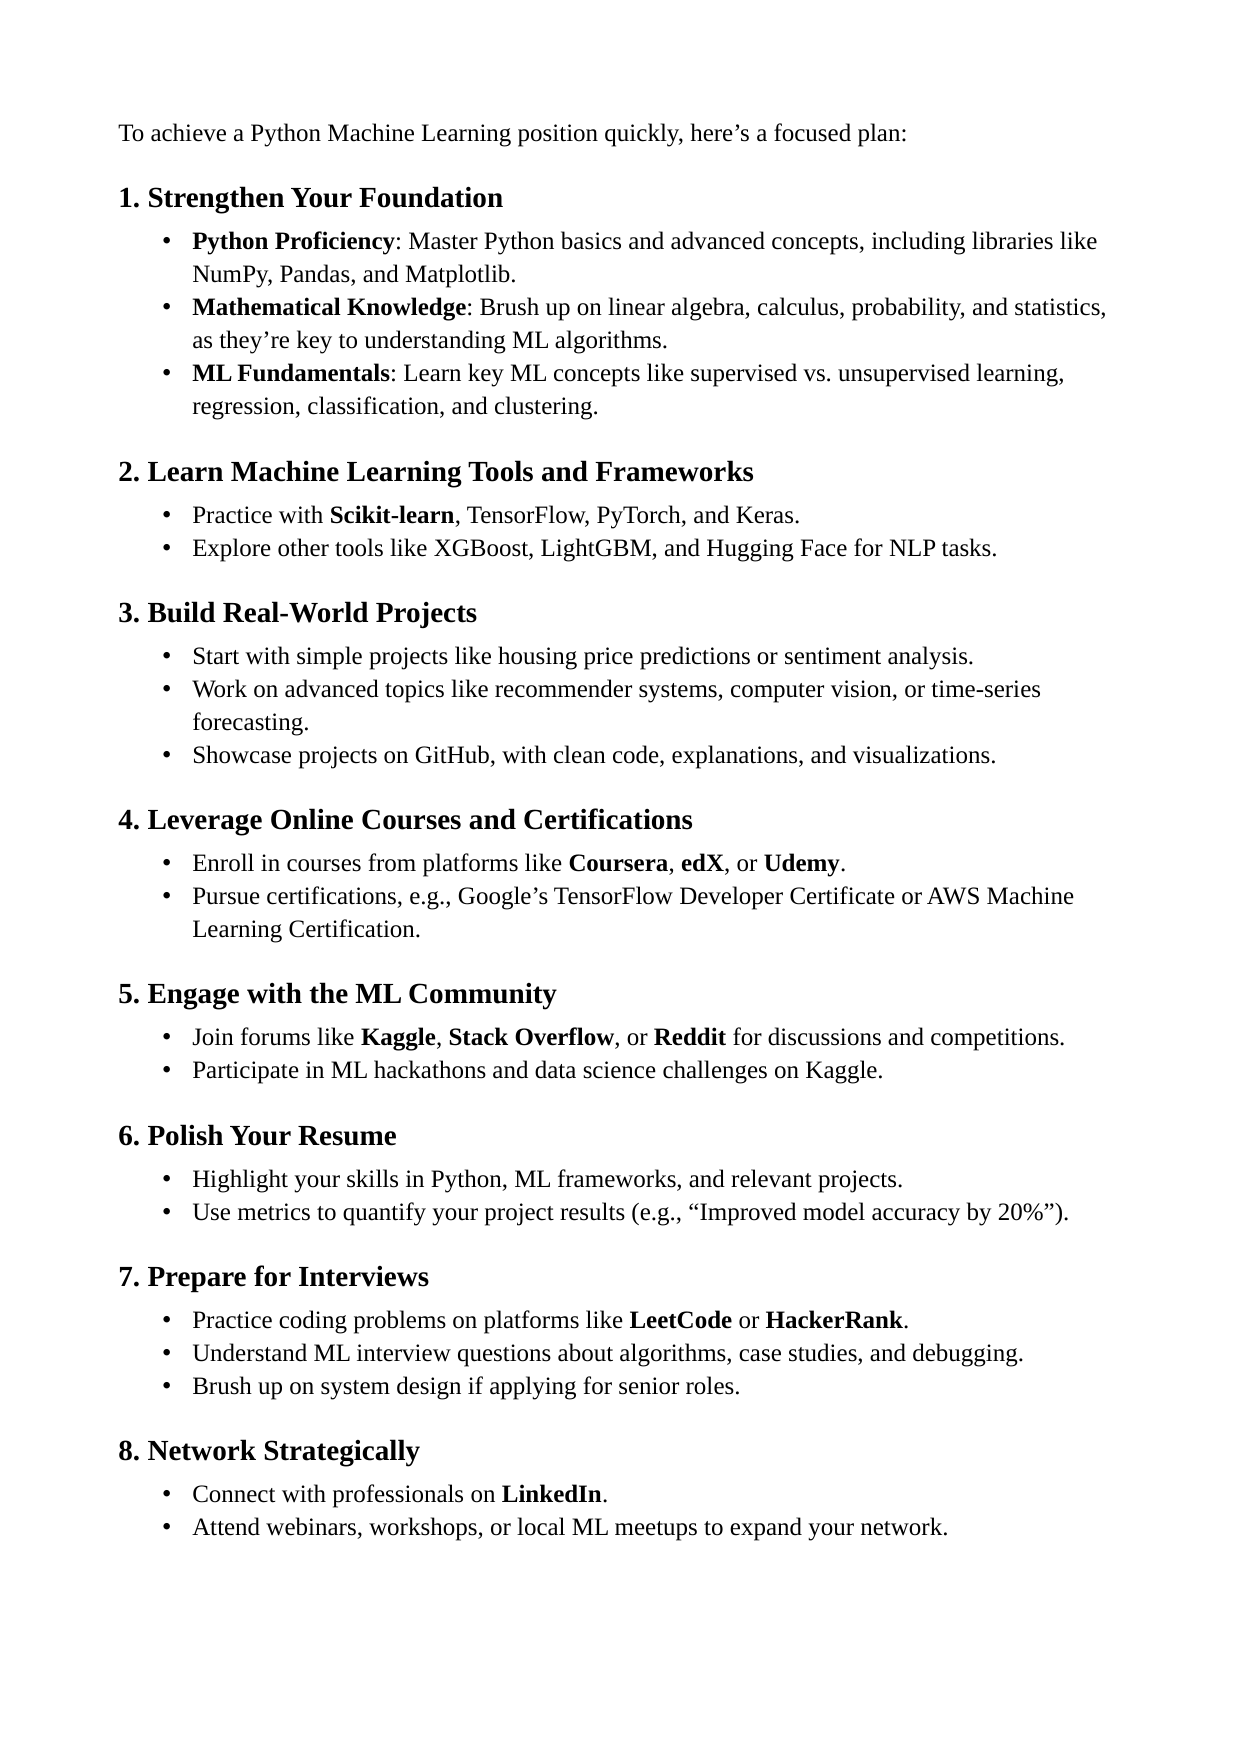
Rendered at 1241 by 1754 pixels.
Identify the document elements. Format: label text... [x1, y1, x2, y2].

list Work on advanced topics like recommender systems, computer vision, or time-series forecasting. [162, 674, 1122, 736]
subtitle 1. Strengthen Your Foundation [118, 180, 1122, 214]
list Connect with professionals on LinkedIn. [162, 1479, 1122, 1508]
list Explore other tools like XGBoost, LightGBM, and Hugging Face for NLP tasks. [162, 533, 1122, 561]
list Highlight your skills in Python, ML frameworks, and relevant projects. [162, 1164, 1122, 1192]
list ML Fundamentals: Learn key ML concepts like supervised vs. unsupervised learning, regression, classification, and clustering. [162, 358, 1122, 420]
list Join forums like Kaggle, Stack Overflow, or Reddit for discussions and competitions. [162, 1022, 1122, 1051]
list Practice coding problems on platforms like LeetCode or HackerRank. [162, 1305, 1122, 1334]
list Use metrics to quantify your project results (e.g., “Improved model accuracy by 20%”). [162, 1197, 1122, 1226]
subtitle 4. Leverage Online Courses and Certifications [118, 802, 1122, 836]
list Pursue certifications, e.g., Google’s TensorFlow Developer Certificate or AWS Machine Learning Certification. [162, 881, 1122, 943]
list Attend webinars, workshops, or local ML meetups to expand your network. [162, 1512, 1122, 1541]
list Participate in ML hackathons and data science challenges on Kaggle. [162, 1056, 1122, 1084]
list Enroll in courses from platforms like Coursera, edX, or Udemy. [162, 848, 1122, 877]
list Practice with Scikit-learn, TensorFlow, PyTorch, and Keras. [162, 500, 1122, 528]
subtitle 8. Network Strategically [118, 1433, 1122, 1467]
subtitle 6. Polish Your Resume [118, 1118, 1122, 1151]
subtitle 5. Engage with the ML Community [118, 976, 1122, 1010]
text To achieve a Python Machine Learning position quickly, here’s a focused plan: [118, 118, 1122, 147]
subtitle 7. Prepare for Interviews [118, 1259, 1122, 1292]
subtitle 3. Build Real-World Projects [118, 595, 1122, 628]
list Python Proficiency: Master Python basics and advanced concepts, including libraries like NumPy, Pandas, and Matplotlib. [162, 226, 1122, 288]
list Mathematical Knowledge: Brush up on linear algebra, calculus, probability, and statistics, as they’re key to understanding ML algorithms. [162, 292, 1122, 354]
subtitle 2. Learn Machine Learning Tools and Frameworks [118, 454, 1122, 487]
list Brush up on system design if applying for senior roles. [162, 1371, 1122, 1400]
list Understand ML interview questions about algorithms, case studies, and debugging. [162, 1338, 1122, 1367]
list Showcase projects on GitHub, with clean code, explanations, and visualizations. [162, 740, 1122, 769]
list Start with simple projects like housing price predictions or sentiment analysis. [162, 641, 1122, 670]
